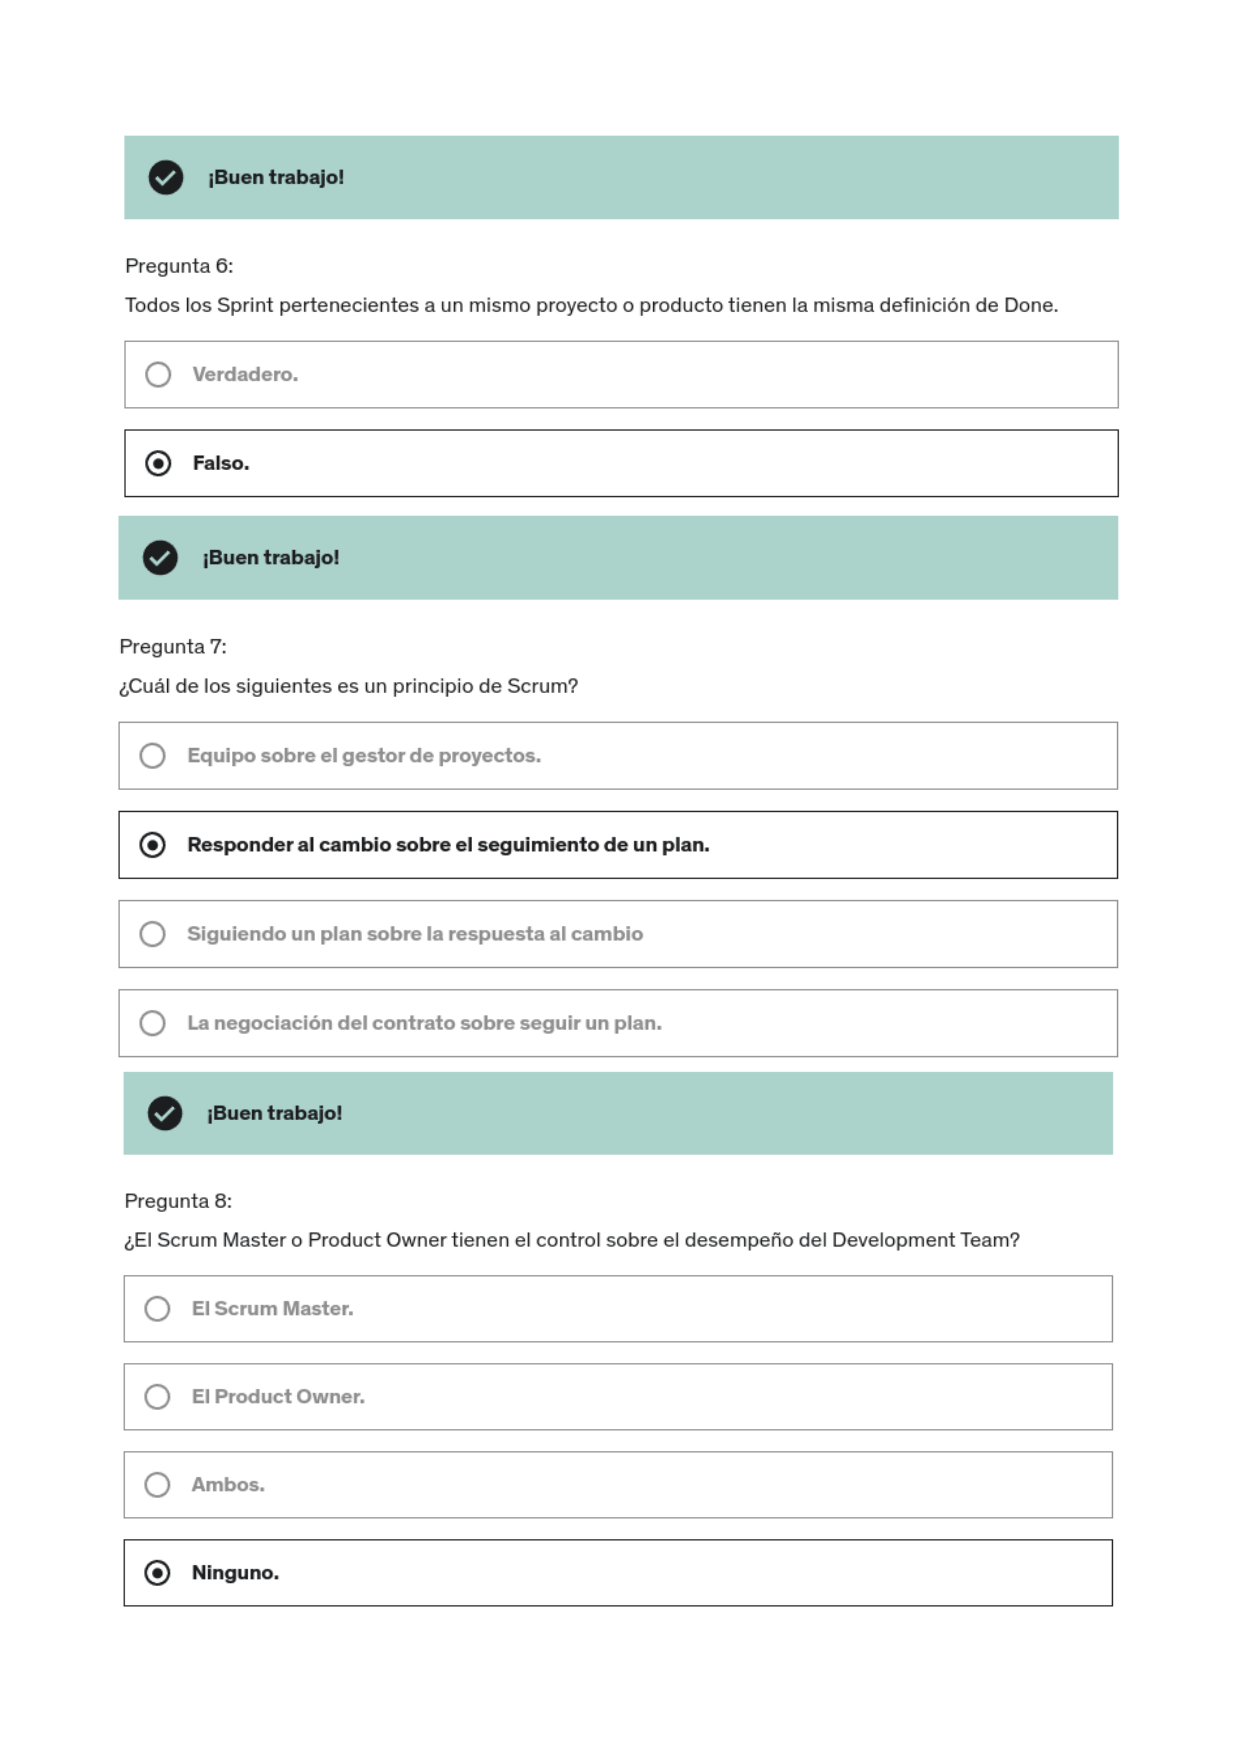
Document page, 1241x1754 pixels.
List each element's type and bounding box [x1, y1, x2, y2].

picture [118, 128, 1123, 500]
picture [116, 512, 1121, 1617]
